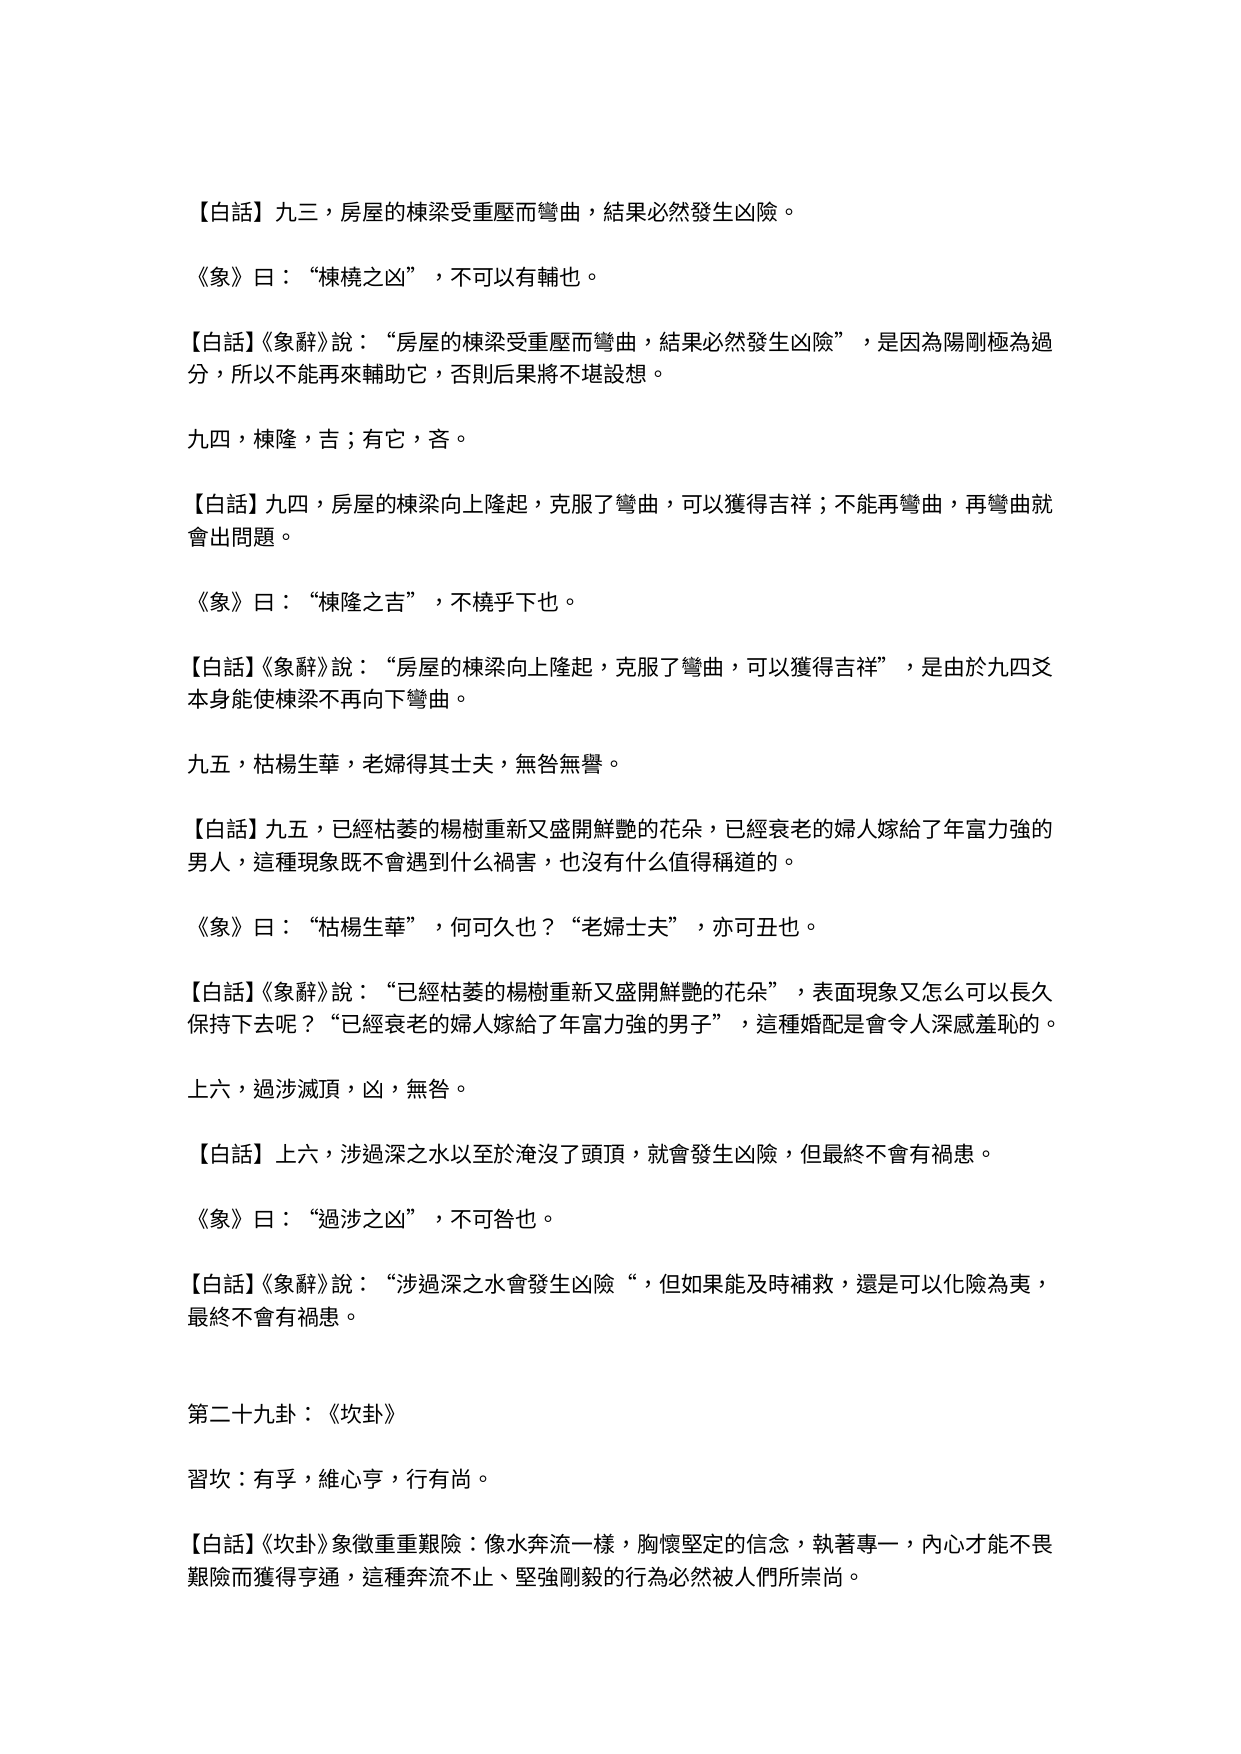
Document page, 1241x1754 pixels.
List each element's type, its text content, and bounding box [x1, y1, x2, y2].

text 九四，棟隆，吉；有它，吝。 [187, 422, 1053, 454]
text 九五，枯楊生華，老婦得其士夫，無咎無譽。 [187, 747, 1053, 779]
text 習坎：有孚，維心亨，行有尚。 [187, 1462, 1053, 1494]
text 【白話】《坎卦》象徵重重艱險：像水奔流一樣，胸懷堅定的信念，執著專一，內心才能不畏艱險而獲得亨通，這種奔流不止、堅強剛毅的行為必然被人們所崇尚。 [187, 1527, 1053, 1592]
text 【白話】《象辭》說：“房屋的棟梁受重壓而彎曲，結果必然發生凶險”，是因為陽剛極為過分，所以不能再來輔助它，否則后果將不堪設想。 [187, 324, 1053, 389]
text 【白話】九三，房屋的棟梁受重壓而彎曲，結果必然發生凶險。 [187, 194, 1053, 227]
text 第二十九卦：《坎卦》 [187, 1397, 1053, 1429]
text 【白話】《象辭》說：“房屋的棟梁向上隆起，克服了彎曲，可以獲得吉祥”，是由於九四爻本身能使棟梁不再向下彎曲。 [187, 649, 1053, 714]
text 【白話】《象辭》說：“已經枯萎的楊樹重新又盛開鮮艷的花朵”，表面現象又怎么可以長久保持下去呢？“已經衰老的婦人嫁給了年富力強的男子”，這種婚配是會令人深感羞恥的。 [187, 974, 1053, 1039]
text 《象》曰：“枯楊生華”，何可久也？“老婦士夫”，亦可丑也。 [187, 909, 1053, 942]
text 《象》曰：“過涉之凶”，不可咎也。 [187, 1202, 1053, 1234]
text 【白話】《象辭》說：“涉過深之水會發生凶險“，但如果能及時補救，還是可以化險為夷，最終不會有禍患。 [187, 1267, 1053, 1332]
text 《象》曰：“棟隆之吉”，不橈乎下也。 [187, 584, 1053, 617]
text 【白話】九四，房屋的棟梁向上隆起，克服了彎曲，可以獲得吉祥；不能再彎曲，再彎曲就會出問題。 [187, 487, 1053, 552]
text 上六，過涉滅頂，凶，無咎。 [187, 1072, 1053, 1104]
text 【白話】九五，已經枯萎的楊樹重新又盛開鮮艷的花朵，已經衰老的婦人嫁給了年富力強的男人，這種現象既不會遇到什么禍害，也沒有什么值得稱道的。 [187, 812, 1053, 877]
text 【白話】上六，涉過深之水以至於淹沒了頭頂，就會發生凶險，但最終不會有禍患。 [187, 1137, 1053, 1169]
text 《象》曰：“棟橈之凶”，不可以有輔也。 [187, 259, 1053, 292]
